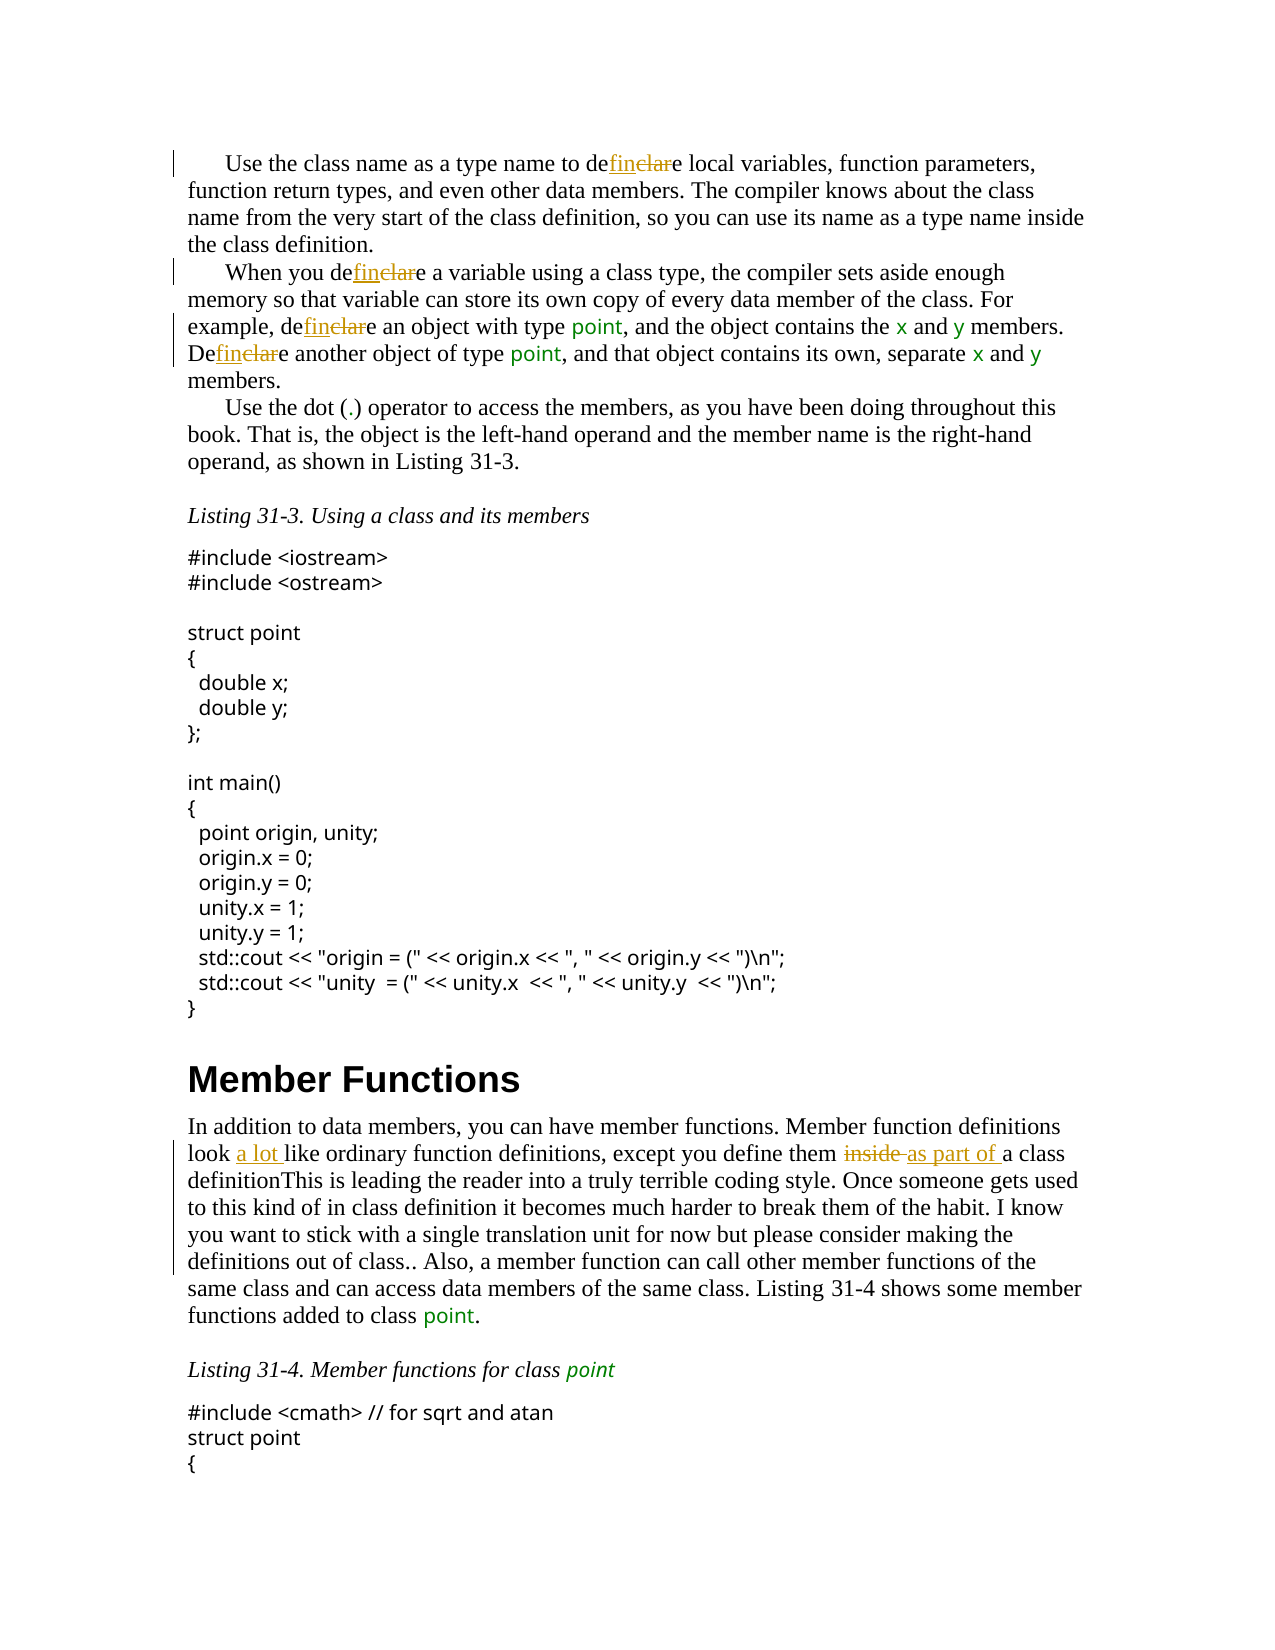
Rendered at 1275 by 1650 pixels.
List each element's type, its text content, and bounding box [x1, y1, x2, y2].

text Listing 31-3. Using a class and its members [187, 500, 1087, 529]
text origin.y = 0; [187, 871, 1072, 896]
text { [187, 1450, 1072, 1475]
text #include <iostream> [187, 546, 1072, 571]
text int main() [187, 771, 1072, 796]
text double y; [187, 696, 1072, 721]
text point origin, unity; [187, 821, 1072, 846]
subtitle Member Functions [187, 1058, 1087, 1100]
text }; [187, 721, 1072, 746]
text } [187, 996, 1072, 1021]
text Use the class name as a type name to define local variables, function parameters, function return types, and even other data members. The compiler knows about the class name from the very start of the class definition, so you can use its name as a type name inside the class definition. [187, 150, 1087, 258]
text struct point [187, 1425, 1072, 1450]
text #include <ostream> [187, 571, 1072, 596]
text unity.y = 1; [187, 921, 1072, 946]
text origin.x = 0; [187, 846, 1072, 871]
text unity.x = 1; [187, 896, 1072, 921]
text { [187, 646, 1072, 671]
text std::cout << "origin = (" << origin.x << ", " << origin.y << ")\n"; [187, 946, 1072, 971]
text { [187, 796, 1072, 821]
text #include <cmath> // for sqrt and atan [187, 1400, 1072, 1425]
text Use the dot (.) operator to access the members, as you have been doing throughout this book. That is, the object is the left-hand operand and the member name is the right-hand operand, as shown in Listing 31-3. [187, 394, 1087, 475]
text When you define a variable using a class type, the compiler sets aside enough memory so that variable can store its own copy of every data member of the class. For example, define an object with type point, and the object contains the x and y members. Define another object of type point, and that object contains its own, separate x and y members. [187, 258, 1087, 394]
text Listing 31-4. Member functions for class point [187, 1354, 1087, 1383]
text struct point [187, 621, 1072, 646]
text double x; [187, 671, 1072, 696]
text std::cout << "unity = (" << unity.x << ", " << unity.y << ")\n"; [187, 971, 1072, 996]
text In addition to data members, you can have member functions. Member function definitions look a lot like ordinary function definitions, except you define them as part of a class definitionThis is leading the reader into a truly terrible coding style. Once someone gets used to this kind of in class definition it becomes much harder to break them of the habit. I know you want to stick with a single translation unit for now but please consider making the definitions out of class.. Also, a member function can call other member functions of the same class and can access data members of the same class. Listing 31-4 shows some member functions added to class point. [187, 1113, 1087, 1329]
